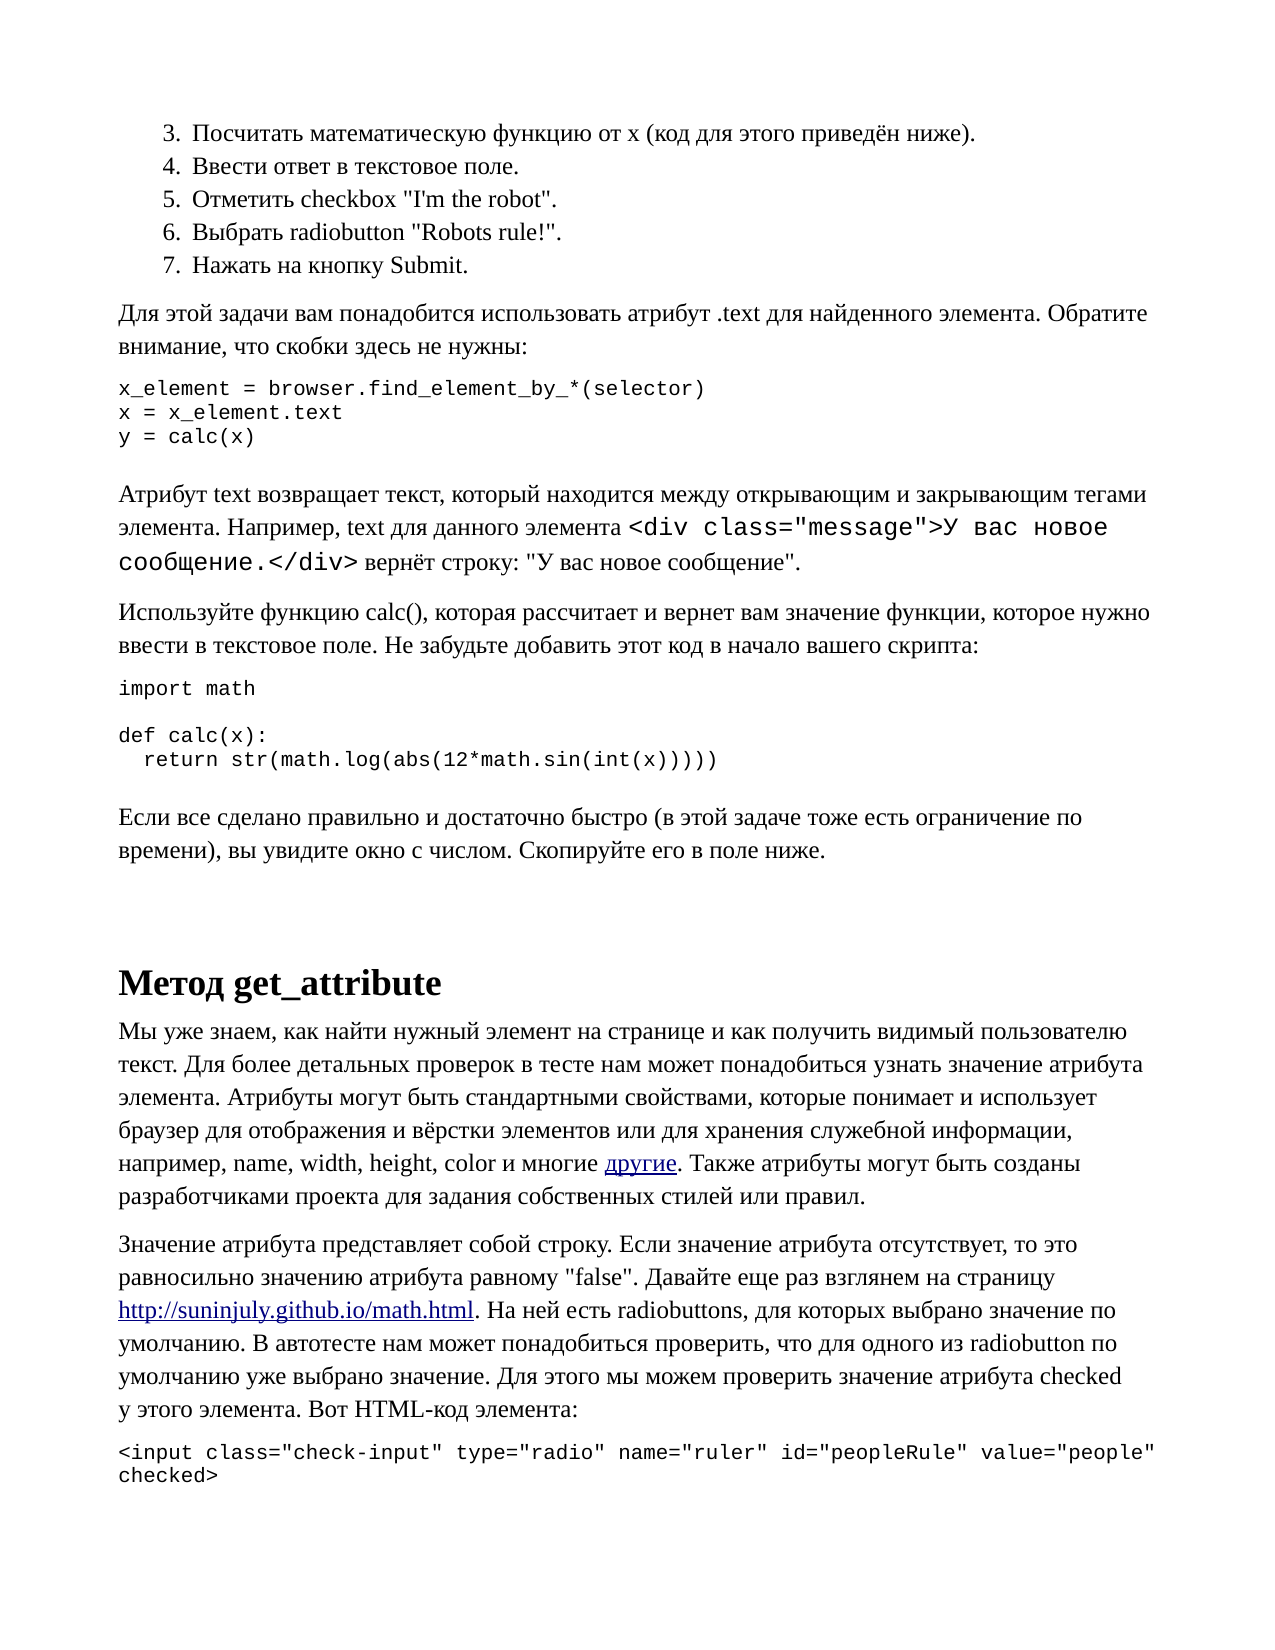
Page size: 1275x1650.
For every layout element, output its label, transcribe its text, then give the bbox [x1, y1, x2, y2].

text Мы уже знаем, как найти нужный элемент на странице и как получить видимый пользователю текст. Для более детальных проверок в тесте нам может понадобиться узнать значение атрибута элемента. Атрибуты могут быть стандартными свойствами, которые понимает и использует браузер для отображения и вёрстки элементов или для хранения служебной информации, например, name, width, height, color и многие другие. Также атрибуты могут быть созданы разработчиками проекта для задания собственных стилей или правил. [118, 1016, 1157, 1210]
text Атрибут text возвращает текст, который находится между открывающим и закрывающим тегами элемента. Например, text для данного элемента <div class="message">У вас новое сообщение.</div> вернёт строку: "У вас новое сообщение". [118, 479, 1157, 578]
text Для этой задачи вам понадобится использовать атрибут .text для найденного элемента. Обратите внимание, что скобки здесь не нужны: [118, 298, 1157, 359]
text x_element = browser.find_element_by_*(selector) [118, 378, 1157, 402]
subtitle Метод get_attribute [118, 961, 1157, 1004]
list Нажать на кнопку Submit. [162, 250, 1157, 279]
text x = x_element.text [118, 402, 1157, 426]
text Если все сделано правильно и достаточно быстро (в этой задаче тоже есть ограничение по времени), вы увидите окно с числом. Скопируйте его в поле ниже. [118, 802, 1157, 863]
list Выбрать radiobutton "Robots rule!". [162, 217, 1157, 246]
text import math [118, 678, 1157, 701]
text Значение атрибута представляет собой строку. Если значение атрибута отсутствует, то это равносильно значению атрибута равному "false". Давайте еще раз взглянем на страницу http://suninjuly.github.io/math.html. На ней есть radiobuttons, для которых выбрано значение по умолчанию. В автотесте нам может понадобиться проверить, что для одного из radiobutton по умолчанию уже выбрано значение. Для этого мы можем проверить значение атрибута checked у этого элемента. Вот HTML-код элемента: [118, 1229, 1157, 1423]
text <input class="check-input" type="radio" name="ruler" id="peopleRule" value="people" checked> [118, 1442, 1157, 1489]
text y = calc(x) [118, 426, 1157, 449]
text Используйте функцию calc(), которая рассчитает и вернет вам значение функции, которое нужно ввести в текстовое поле. Не забудьте добавить этот код в начало вашего скрипта: [118, 597, 1157, 659]
list Ввести ответ в текстовое поле. [162, 151, 1157, 180]
list Посчитать математическую функцию от x (код для этого приведён ниже). [162, 118, 1157, 147]
text return str(math.log(abs(12*math.sin(int(x))))) [118, 748, 1157, 772]
text def calc(x): [118, 725, 1157, 748]
list Отметить checkbox "I'm the robot". [162, 184, 1157, 213]
